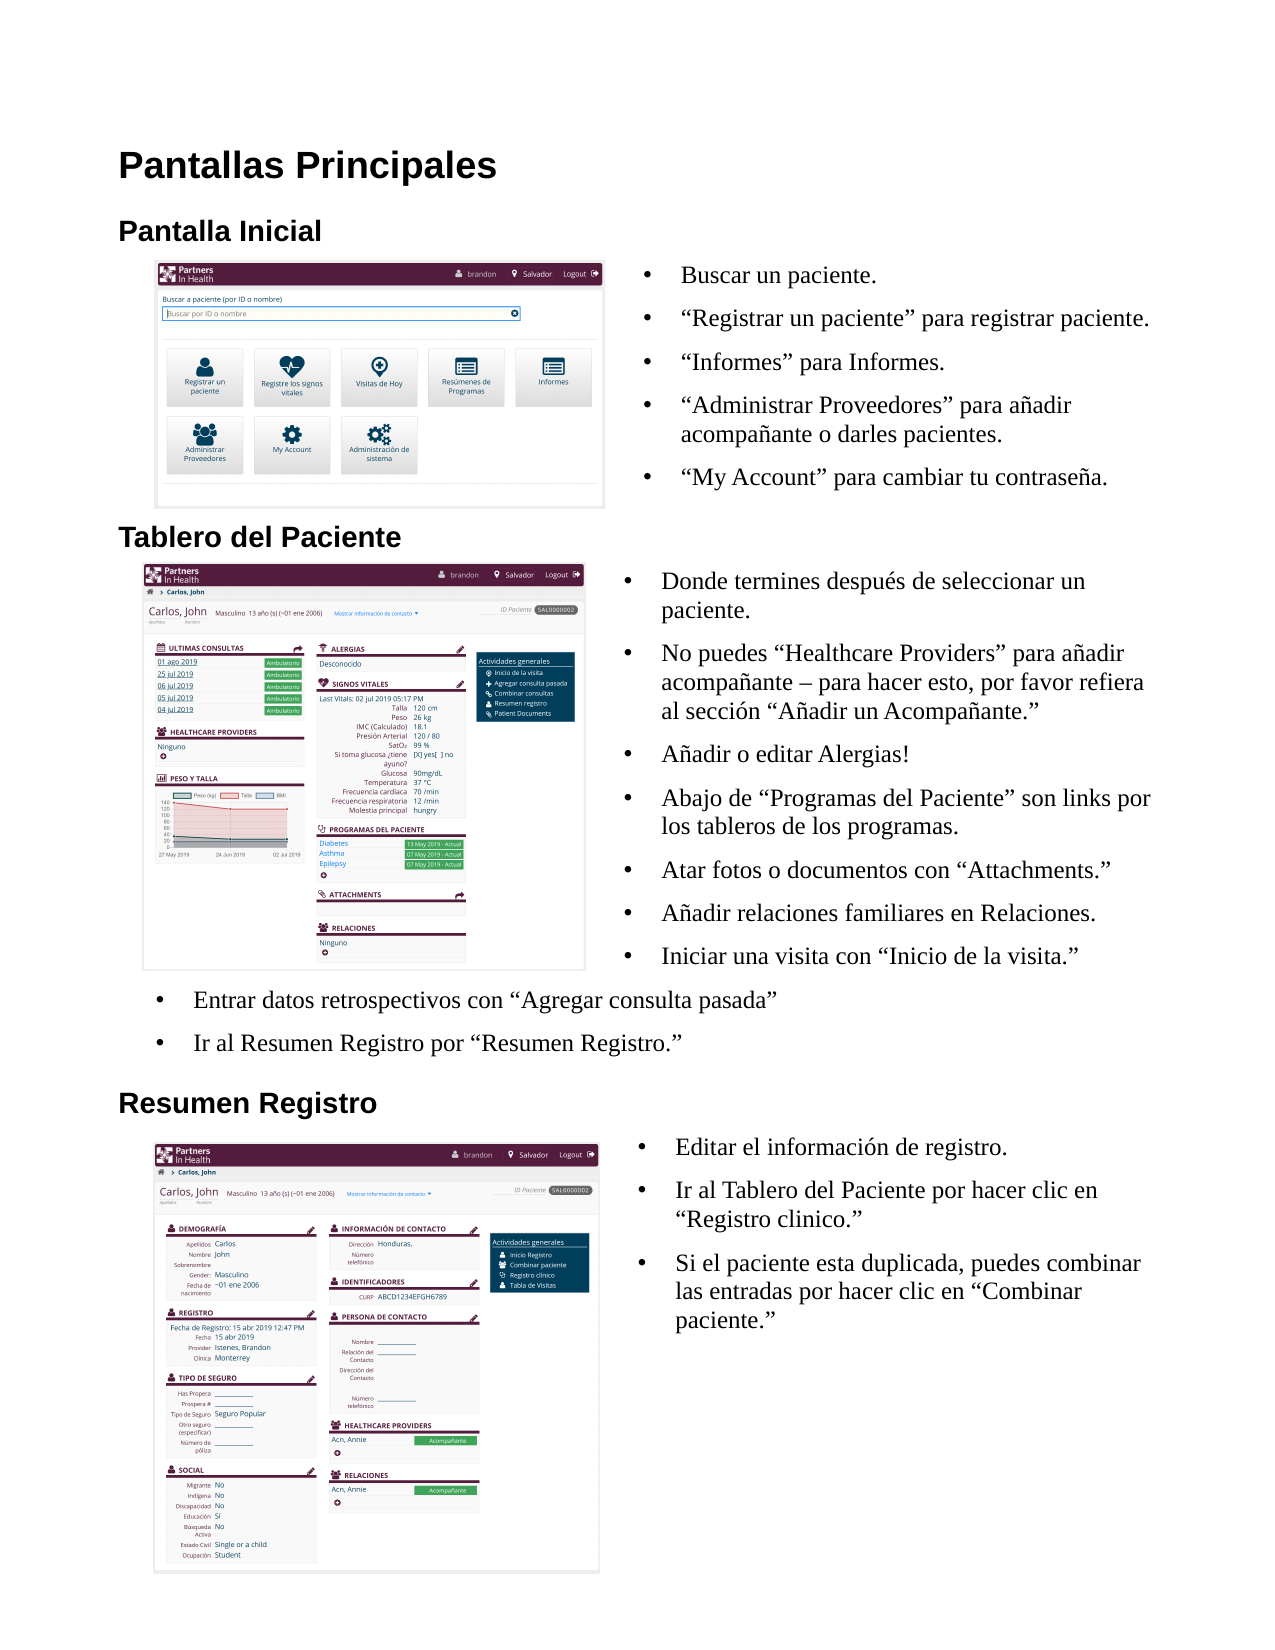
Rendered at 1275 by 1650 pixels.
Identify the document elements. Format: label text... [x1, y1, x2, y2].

list Buscar un paciente. [606, 260, 1157, 289]
list Donde termines después de seleccionar un paciente. [587, 566, 1157, 624]
list “Informes” para Informes. [606, 347, 1157, 376]
list No puedes “Healthcare Providers” para añadir acompañante – para hacer esto, por favor refiera al sección “Añadir un Acompañante.” [587, 638, 1157, 725]
list Atar fotos o documentos con “Attachments.” [587, 855, 1157, 883]
list Entrar datos retrospectivos con “Agregar consulta pasada” [156, 985, 1157, 1013]
list Editar el información de registro. [156, 1132, 1157, 1161]
list Ir al Resumen Registro por “Resumen Registro.” [156, 1028, 1157, 1057]
picture [141, 562, 587, 971]
list “My Account” para cambiar tu contraseña. [606, 462, 1157, 491]
picture [153, 260, 606, 509]
picture [153, 1142, 601, 1574]
list Iniciar una visita con “Inicio de la visita.” [587, 941, 1157, 970]
subtitle Resumen Registro [118, 1086, 1157, 1120]
subtitle Tablero del Paciente [118, 520, 1157, 554]
list Ir al Tablero del Paciente por hacer clic en “Registro clinico.” [601, 1176, 1157, 1233]
subtitle Pantalla Inicial [118, 214, 1157, 248]
list “Registrar un paciente” para registrar paciente. [606, 303, 1157, 332]
subtitle Pantallas Principales [118, 143, 1157, 187]
list Abajo de “Programas del Paciente” son links por los tableros de los programas. [587, 783, 1157, 840]
list Añadir o editar Alergias! [587, 739, 1157, 768]
list “Administrar Proveedores” para añadir acompañante o darles pacientes. [606, 390, 1157, 448]
list Añadir relaciones familiares en Relaciones. [587, 898, 1157, 927]
list Si el paciente esta duplicada, puedes combinar las entradas por hacer clic en “Combinar paciente.” [601, 1248, 1157, 1334]
